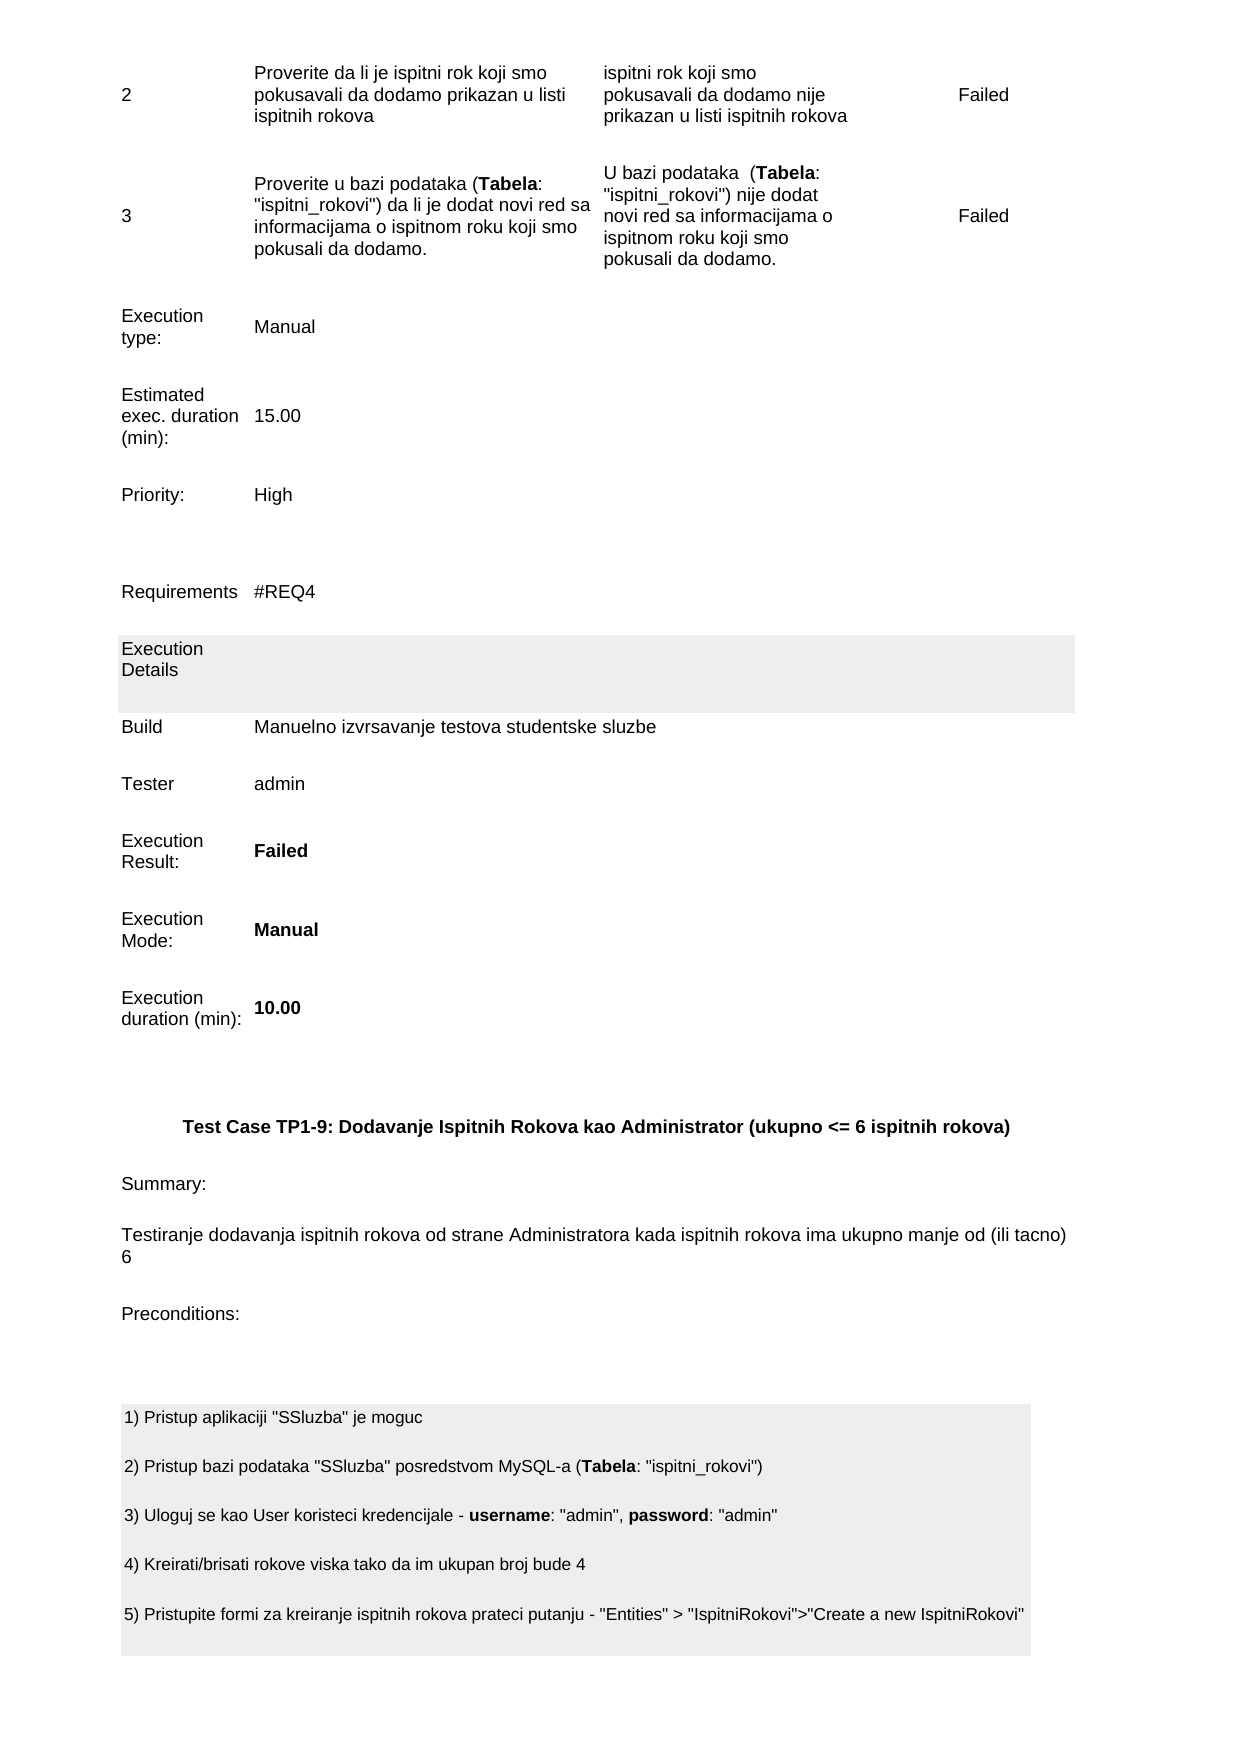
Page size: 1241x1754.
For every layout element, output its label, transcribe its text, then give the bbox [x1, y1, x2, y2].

table_cell Manuelno izvrsavanje testova studentske sluzbe [251, 713, 1075, 770]
table_cell U bazi podataka (Tabela: "ispitni_rokovi") nije dodat novi red sa informacijama o ispitnom roku koji smo pokusali da dodamo. [600, 159, 852, 302]
table_cell [118, 538, 1075, 578]
table_cell Failed [251, 827, 1075, 905]
table_cell Execution Details [118, 635, 251, 713]
table_header Test Case TP1-9: Dodavanje Ispitnih Rokova kao Administrator (ukupno <= 6 ispitnih rokova) [118, 1113, 1075, 1170]
table_cell [1059, 59, 1075, 159]
table_cell 15.00 [251, 381, 1075, 481]
table_cell 2 [118, 59, 251, 159]
table_cell Proverite da li je ispitni rok koji smo pokusavali da dodamo prikazan u listi ispitnih rokova [251, 59, 600, 159]
table_cell Execution Result: [118, 827, 251, 905]
table_cell Tester [118, 770, 251, 827]
table_cell [251, 635, 1075, 713]
table_cell Summary: Testiranje dodavanja ispitnih rokova od strane Administratora kada ispitnih rokova ima ukupno manje od (ili tacno) 6 [118, 1170, 1075, 1299]
table_cell Manual [251, 905, 1075, 983]
table_cell [853, 159, 955, 302]
table_cell Proverite u bazi podataka (Tabela: "ispitni_rokovi") da li je dodat novi red sa informacijama o ispitnom roku koji smo pokusali da dodamo. [251, 159, 600, 302]
table_cell Priority: [118, 481, 251, 537]
table_cell Manual [251, 302, 1075, 381]
table_header 1) Pristup aplikaciji "SSluzba" je moguc 2) Pristup bazi podataka "SSluzba" posredstvom MySQL-a (Tabela: "ispitni_rokovi") 3) Uloguj se kao User koristeci kredencijale - username: "admin", password: "admin" 4) Kreirati/brisati rokove viska tako da im ukupan broj bude 4 5) Pristupite formi za kreiranje ispitnih rokova prateci putanju - "Entities" > "IspitniRokovi">"Create a new IspitniRokovi" [121, 1404, 1031, 1656]
table_cell [1059, 159, 1075, 302]
table_cell Build [118, 713, 251, 770]
table_cell Execution type: [118, 302, 251, 381]
table_cell Failed [955, 59, 1058, 159]
table_cell 10.00 [251, 984, 1075, 1062]
table_cell ispitni rok koji smo pokusavali da dodamo nije prikazan u listi ispitnih rokova [600, 59, 852, 159]
table_cell Estimated exec. duration (min): [118, 381, 251, 481]
table_cell Requirements [118, 578, 251, 634]
table_cell #REQ4 [251, 578, 1075, 634]
table_cell High [251, 481, 1075, 537]
table_cell 3 [118, 159, 251, 302]
table_cell [853, 59, 955, 159]
table_cell Execution duration (min): [118, 984, 251, 1062]
table_cell admin [251, 770, 1075, 827]
table_cell Preconditions: [118, 1299, 1075, 1659]
table_cell Execution Mode: [118, 905, 251, 983]
table_cell Failed [955, 159, 1058, 302]
